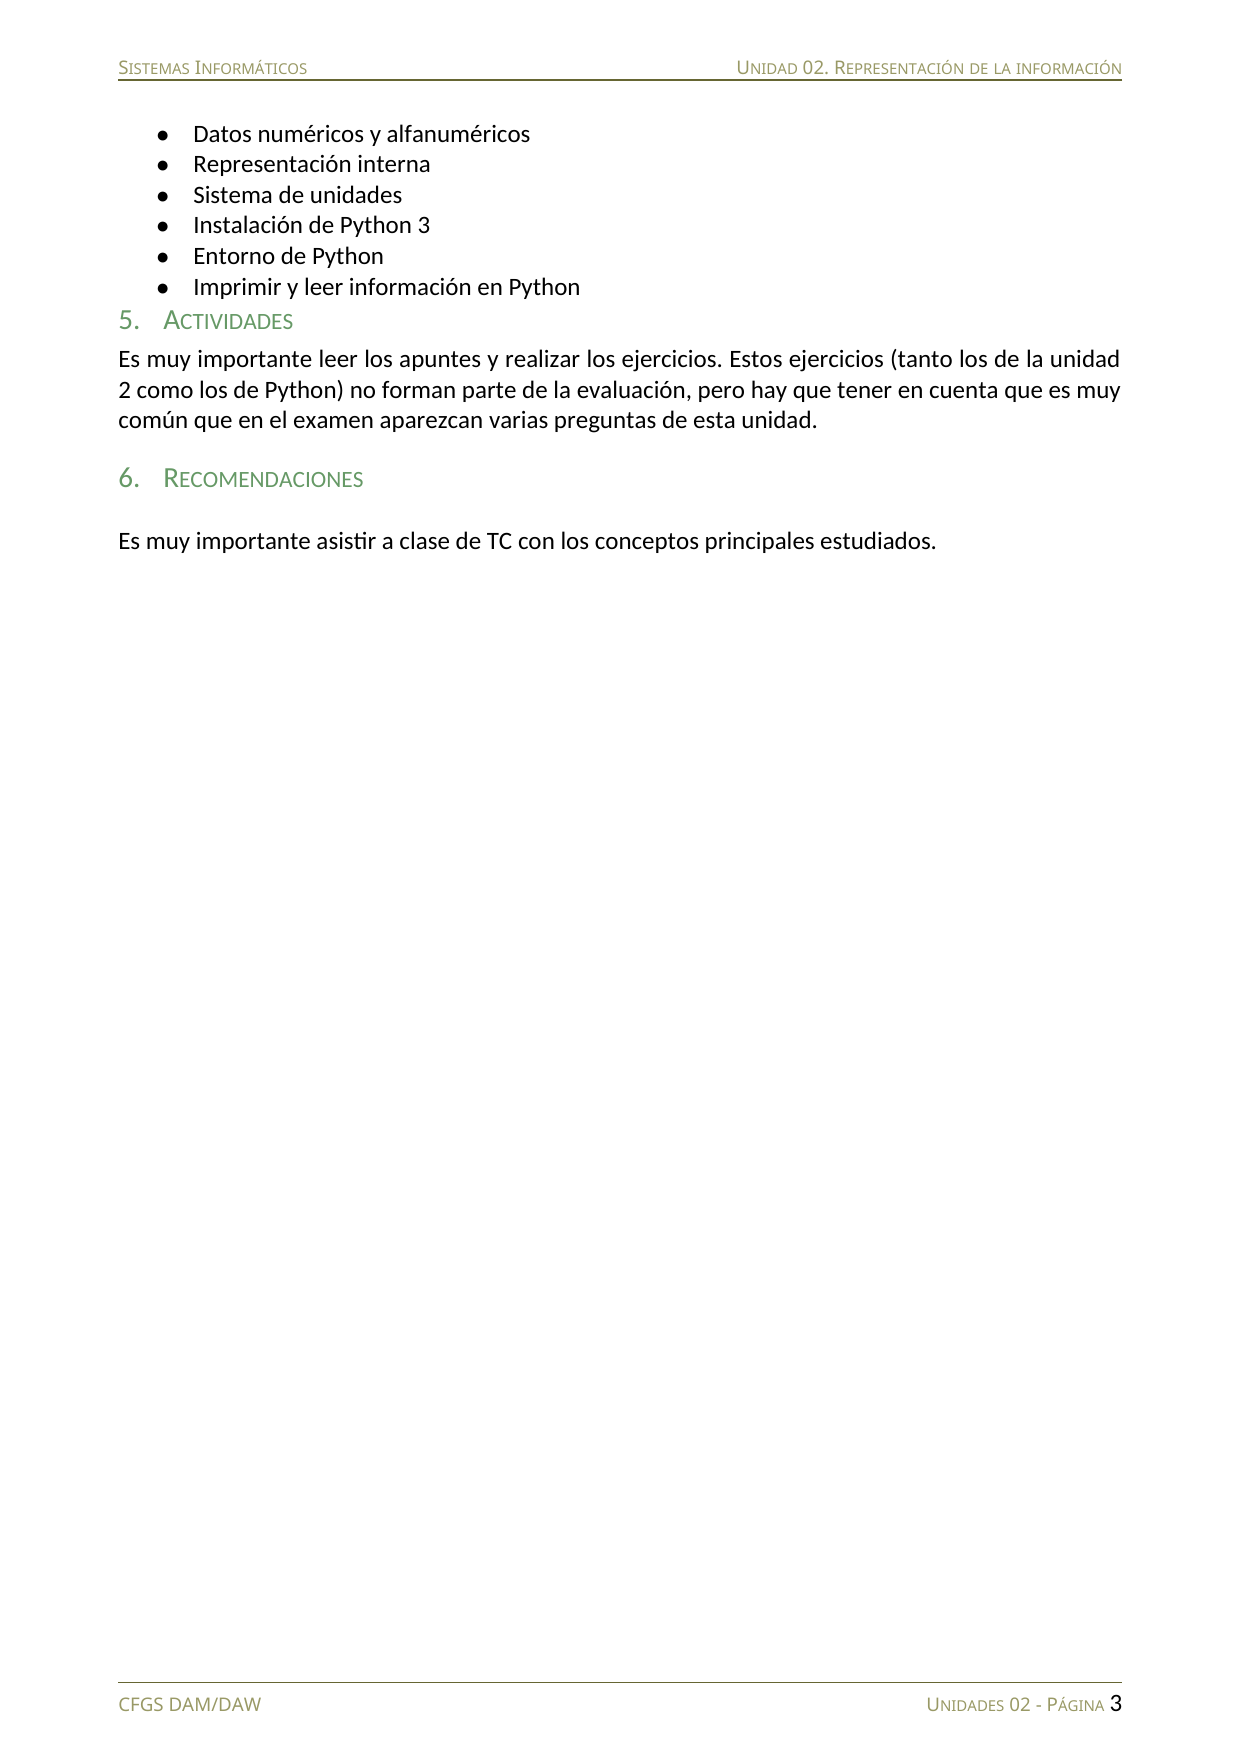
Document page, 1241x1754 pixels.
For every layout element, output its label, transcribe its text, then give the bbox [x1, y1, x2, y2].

text Es muy importante asistir a clase de TC con los conceptos principales estudiados. [118, 525, 1122, 556]
list Sistema de unidades [156, 179, 1122, 209]
subtitle Recomendaciones [118, 459, 1122, 495]
text Es muy importante leer los apuntes y realizar los ejercicios. Estos ejercicios (tanto los de la unidad 2 como los de Python) no forman parte de la evaluación, pero hay que tener en cuenta que es muy común que en el examen aparezcan varias preguntas de esta unidad. [118, 343, 1122, 435]
list Instalación de Python 3 [156, 209, 1122, 240]
list Representación interna [156, 148, 1122, 179]
subtitle Actividades [118, 301, 1122, 337]
list Imprimir y leer información en Python [156, 271, 1122, 301]
list Entorno de Python [156, 240, 1122, 271]
list Datos numéricos y alfanuméricos [156, 118, 1122, 148]
